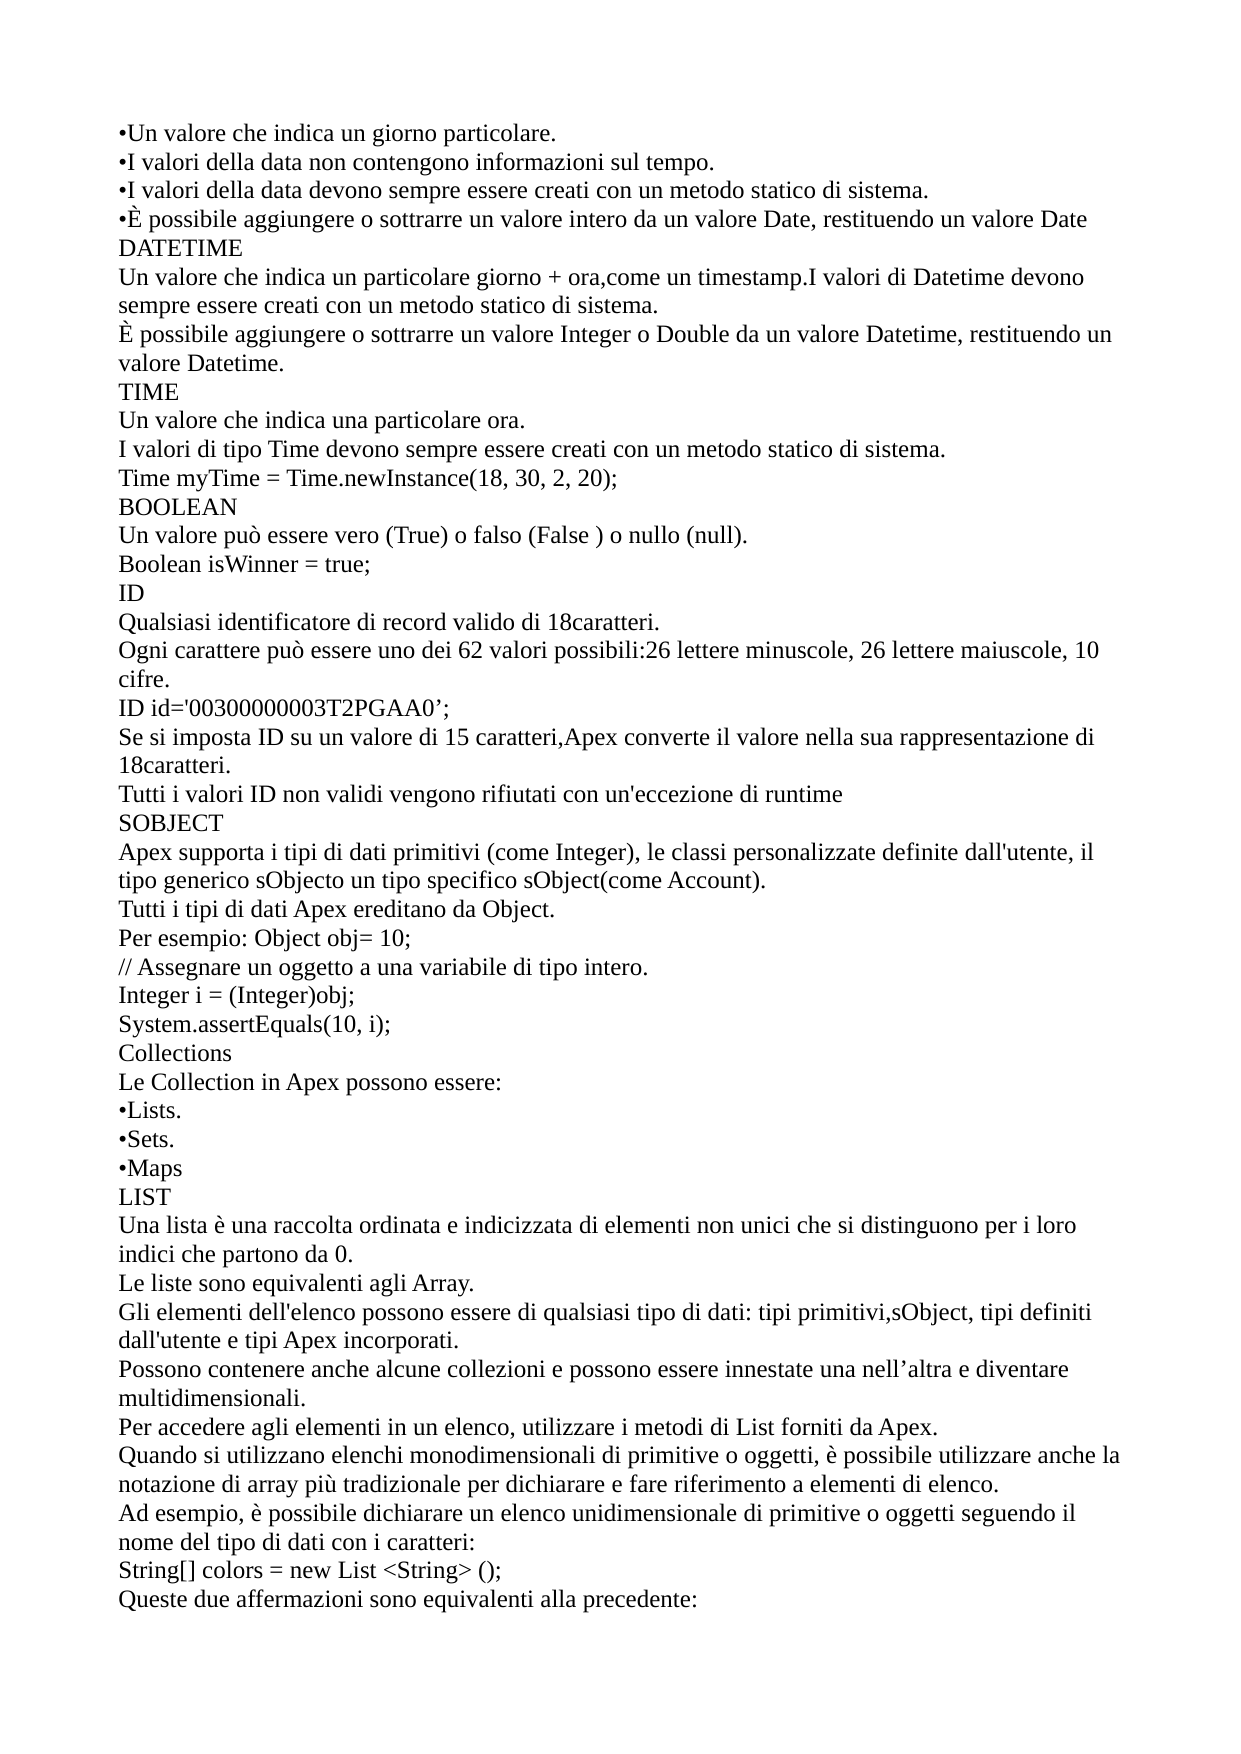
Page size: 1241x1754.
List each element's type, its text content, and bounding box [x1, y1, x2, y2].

text •Maps [118, 1153, 1122, 1182]
text Per accedere agli elementi in un elenco, utilizzare i metodi di List forniti da Apex. Quando si utilizzano elenchi monodimensionali di primitive o oggetti, è possibile utilizzare anche la notazione di array più tradizionale per dichiarare e fare riferimento a elementi di elenco. [118, 1412, 1122, 1498]
text String[] colors = new List <String> (); [118, 1556, 1122, 1584]
text LIST [118, 1182, 1122, 1211]
text Possono contenere anche alcune collezioni e possono essere innestate una nell’altra e diventare multidimensionali. [118, 1354, 1122, 1412]
text Time myTime = Time.newInstance(18, 30, 2, 20); [118, 463, 1122, 492]
text Integer i = (Integer)obj; [118, 981, 1122, 1009]
text Collections [118, 1038, 1122, 1067]
text Gli elementi dell'elenco possono essere di qualsiasi tipo di dati: tipi primitivi,sObject, tipi definiti dall'utente e tipi Apex incorporati. [118, 1297, 1122, 1354]
text Boolean isWinner = true; [118, 549, 1122, 578]
text Tutti i valori ID non validi vengono rifiutati con un'eccezione di runtime SOBJECT [118, 779, 1122, 837]
text Ad esempio, è possibile dichiarare un elenco unidimensionale di primitive o oggetti seguendo il nome del tipo di dati con i caratteri: [118, 1498, 1122, 1556]
text •I valori della data non contengono informazioni sul tempo. [118, 147, 1122, 176]
text Apex supporta i tipi di dati primitivi (come Integer), le classi personalizzate definite dall'utente, il tipo generico sObjecto un tipo specifico sObject(come Account). [118, 837, 1122, 894]
text •Un valore che indica un giorno particolare. [118, 118, 1122, 147]
text Ogni carattere può essere uno dei 62 valori possibili:26 lettere minuscole, 26 lettere maiuscole, 10 cifre. [118, 636, 1122, 693]
text I valori di tipo Time devono sempre essere creati con un metodo statico di sistema. [118, 434, 1122, 463]
text •È possibile aggiungere o sottrarre un valore intero da un valore Date, restituendo un valore Date [118, 204, 1122, 233]
text Un valore che indica un particolare giorno + ora,come un timestamp.I valori di Datetime devono sempre essere creati con un metodo statico di sistema. [118, 262, 1122, 319]
text ID [118, 578, 1122, 607]
text È possibile aggiungere o sottrarre un valore Integer o Double da un valore Datetime, restituendo un valore Datetime. [118, 319, 1122, 377]
text Un valore può essere vero (True) o falso (False ) o nullo (null). [118, 521, 1122, 549]
text ID id='00300000003T2PGAA0’; Se si imposta ID su un valore di 15 caratteri,Apex converte il valore nella sua rappresentazione di 18caratteri. [118, 693, 1122, 779]
text BOOLEAN [118, 492, 1122, 521]
text Una lista è una raccolta ordinata e indicizzata di elementi non unici che si distinguono per i loro indici che partono da 0. [118, 1211, 1122, 1268]
text Le liste sono equivalenti agli Array. [118, 1268, 1122, 1297]
text TIME [118, 377, 1122, 406]
text Un valore che indica una particolare ora. [118, 406, 1122, 434]
text •I valori della data devono sempre essere creati con un metodo statico di sistema. [118, 176, 1122, 204]
text System.assertEquals(10, i); [118, 1009, 1122, 1038]
text •Sets. [118, 1124, 1122, 1153]
text Qualsiasi identificatore di record valido di 18caratteri. [118, 607, 1122, 636]
text // Assegnare un oggetto a una variabile di tipo intero. [118, 952, 1122, 981]
text Queste due affermazioni sono equivalenti alla precedente: [118, 1584, 1122, 1613]
text Per esempio: Object obj= 10; [118, 923, 1122, 952]
text DATETIME [118, 233, 1122, 262]
text Le Collection in Apex possono essere: [118, 1067, 1122, 1096]
text Tutti i tipi di dati Apex ereditano da Object. [118, 894, 1122, 923]
text •Lists. [118, 1096, 1122, 1124]
